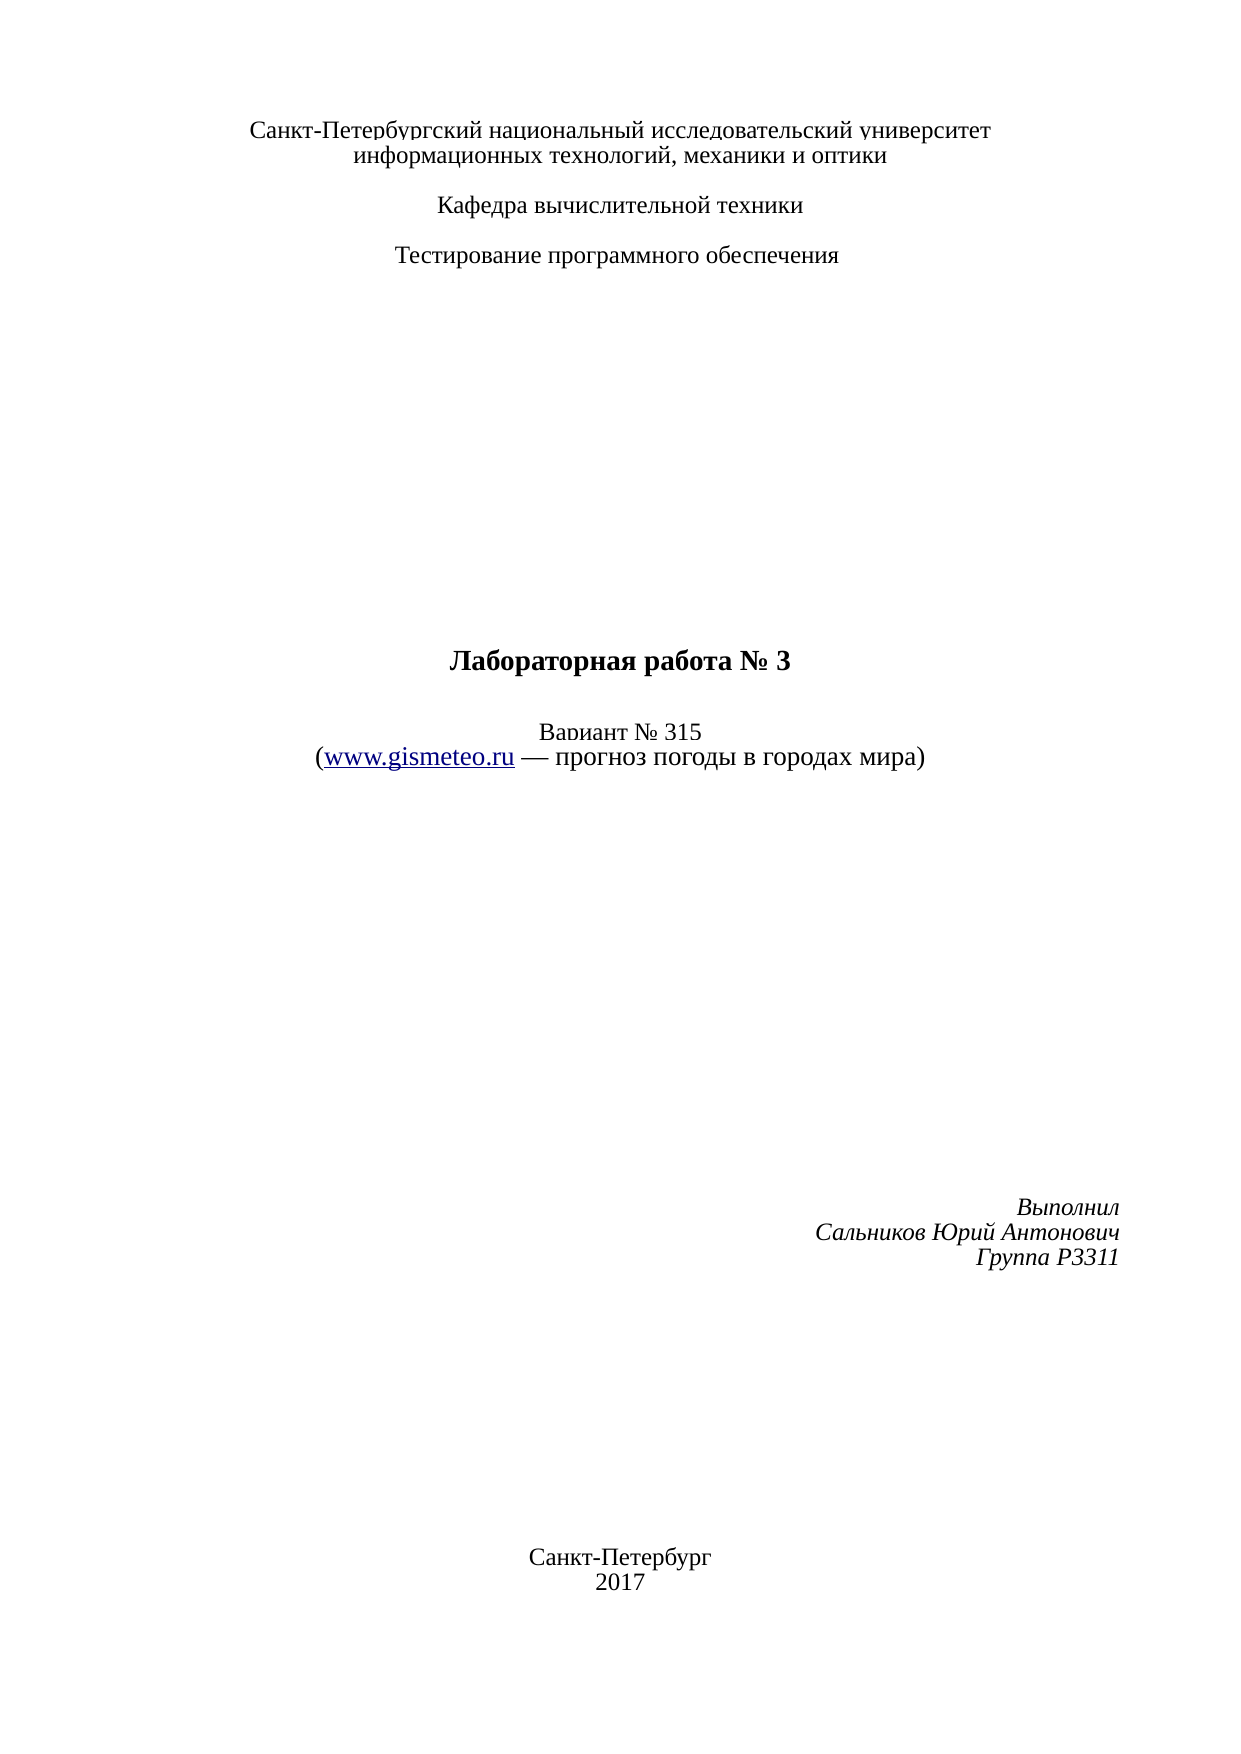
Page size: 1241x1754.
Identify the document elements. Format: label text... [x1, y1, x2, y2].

text Группа P3311 [118, 1245, 1122, 1270]
text (www.gismeteo.ru — прогноз погоды в городах мира) [118, 745, 1122, 770]
text Сальников Юрий Антонович [118, 1220, 1122, 1245]
text Санкт-Петербург [118, 1545, 1122, 1570]
text 2017 [118, 1570, 1122, 1595]
text Тестирование программного обеспечения [118, 243, 1122, 268]
text Санкт-Петербургский национальный исследовательский университет [118, 118, 1122, 143]
text Кафедра вычислительной техники [118, 193, 1122, 218]
text информационных технологий, механики и оптики [118, 143, 1122, 168]
text Выполнил [118, 1195, 1122, 1220]
text Вариант № 315 [118, 720, 1122, 745]
text Лабораторная работа № 3 [118, 643, 1122, 677]
